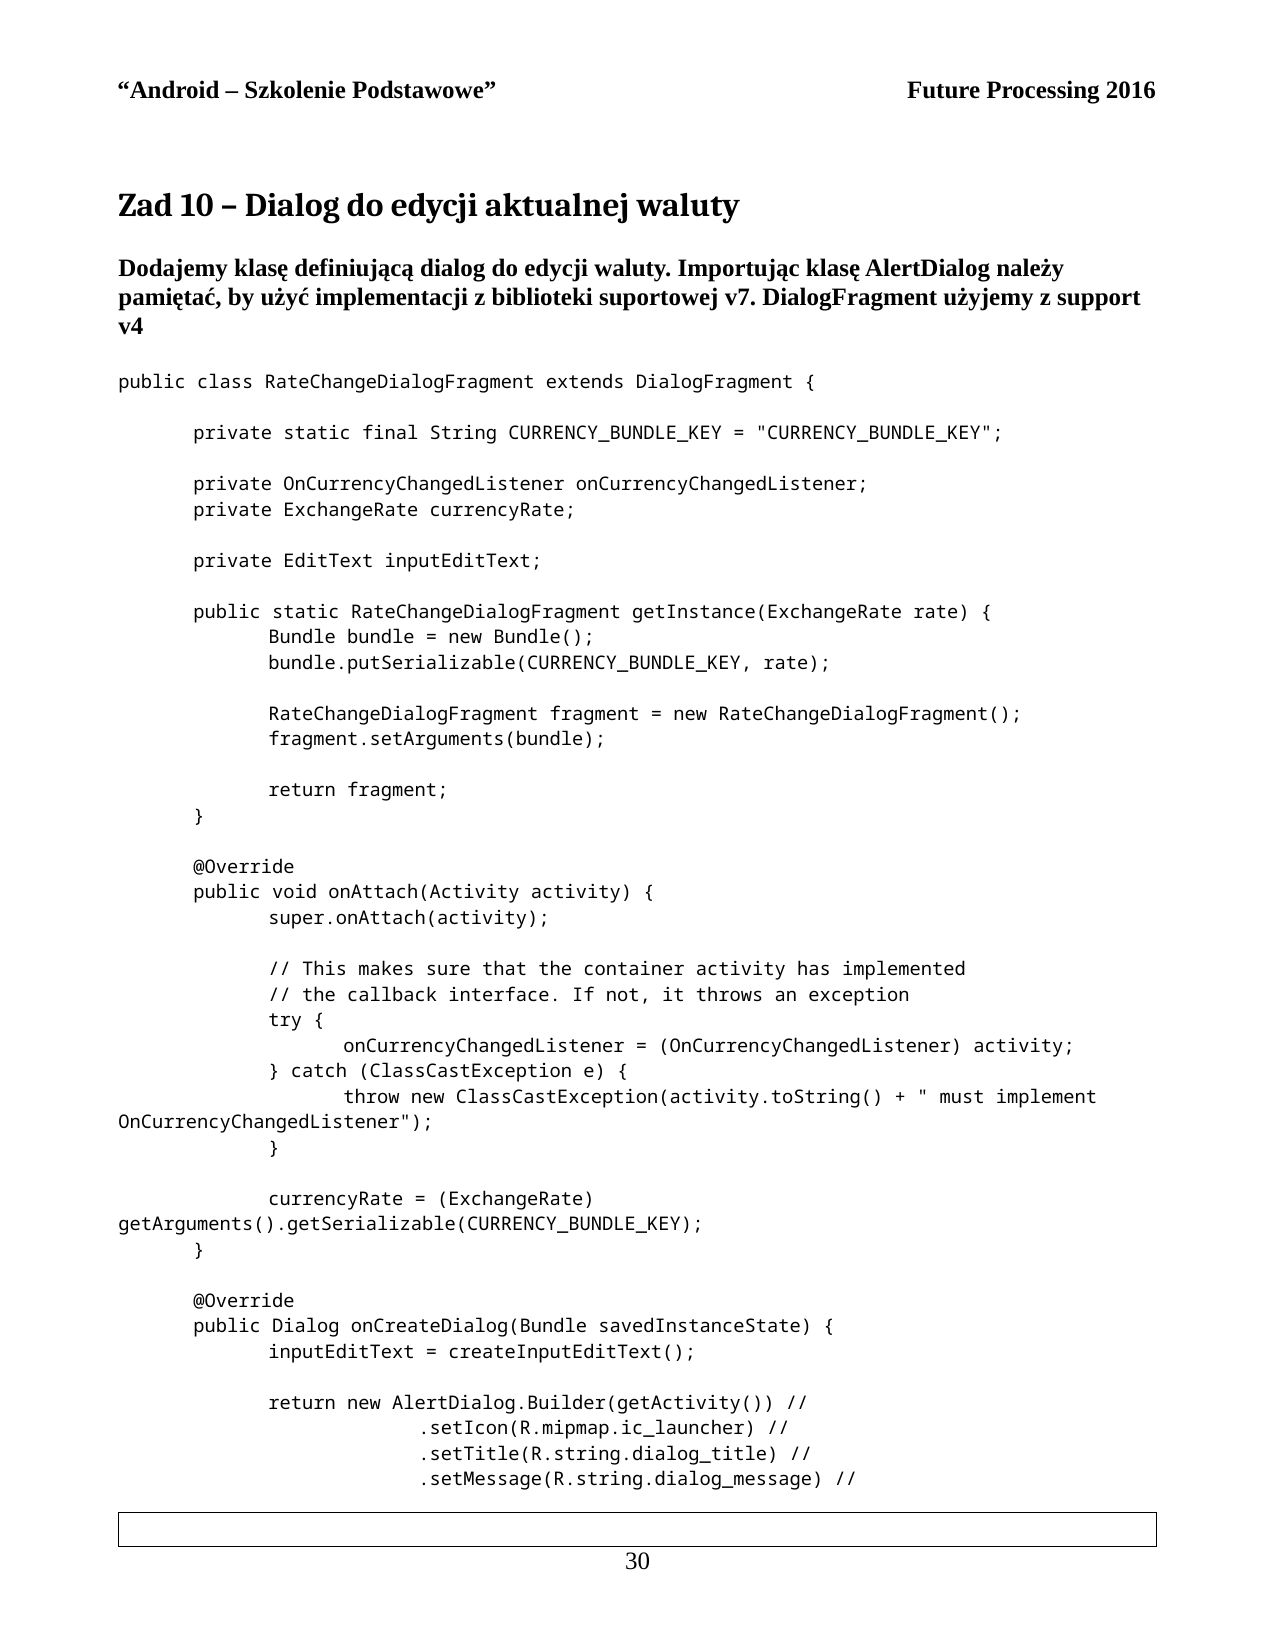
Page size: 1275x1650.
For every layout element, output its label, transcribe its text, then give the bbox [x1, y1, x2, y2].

text Zad 10 – Dialog do edycji aktualnej waluty [118, 186, 1157, 224]
text Bundle bundle = new Bundle(); [118, 623, 1157, 649]
text private static final String CURRENCY_BUNDLE_KEY = "CURRENCY_BUNDLE_KEY"; [118, 419, 1157, 445]
text public static RateChangeDialogFragment getInstance(ExchangeRate rate) { [118, 598, 1157, 623]
text private OnCurrencyChangedListener onCurrencyChangedListener; [118, 470, 1157, 496]
text throw new ClassCastException(activity.toString() + " must implement OnCurrencyChangedListener"); [118, 1083, 1157, 1134]
text .setMessage(R.string.dialog_message) // [118, 1466, 1157, 1491]
text currencyRate = (ExchangeRate) getArguments().getSerializable(CURRENCY_BUNDLE_KEY); [118, 1185, 1157, 1236]
text } [118, 1236, 1157, 1262]
text return new AlertDialog.Builder(getActivity()) // [118, 1389, 1157, 1415]
text public void onAttach(Activity activity) { [118, 879, 1157, 904]
text bundle.putSerializable(CURRENCY_BUNDLE_KEY, rate); [118, 649, 1157, 674]
text inputEditText = createInputEditText(); [118, 1338, 1157, 1364]
text public class RateChangeDialogFragment extends DialogFragment { [118, 368, 1157, 394]
text fragment.setArguments(bundle); [118, 726, 1157, 751]
text try { [118, 1006, 1157, 1032]
text Dodajemy klasę definiującą dialog do edycji waluty. Importując klasę AlertDialog należy pamiętać, by użyć implementacji z biblioteki suportowej v7. DialogFragment użyjemy z support v4 [118, 253, 1157, 339]
text // the callback interface. If not, it throws an exception [118, 981, 1157, 1006]
text } [118, 1134, 1157, 1159]
text return fragment; [118, 777, 1157, 802]
text @Override [118, 853, 1157, 879]
text private ExchangeRate currencyRate; [118, 496, 1157, 521]
text public Dialog onCreateDialog(Bundle savedInstanceState) { [118, 1313, 1157, 1338]
text super.onAttach(activity); [118, 904, 1157, 930]
text } [118, 802, 1157, 828]
text .setTitle(R.string.dialog_title) // [118, 1440, 1157, 1466]
text .setIcon(R.mipmap.ic_launcher) // [118, 1415, 1157, 1440]
text } catch (ClassCastException e) { [118, 1057, 1157, 1083]
text // This makes sure that the container activity has implemented [118, 955, 1157, 981]
text private EditText inputEditText; [118, 547, 1157, 572]
text onCurrencyChangedListener = (OnCurrencyChangedListener) activity; [118, 1032, 1157, 1057]
text @Override [118, 1287, 1157, 1313]
text RateChangeDialogFragment fragment = new RateChangeDialogFragment(); [118, 700, 1157, 726]
